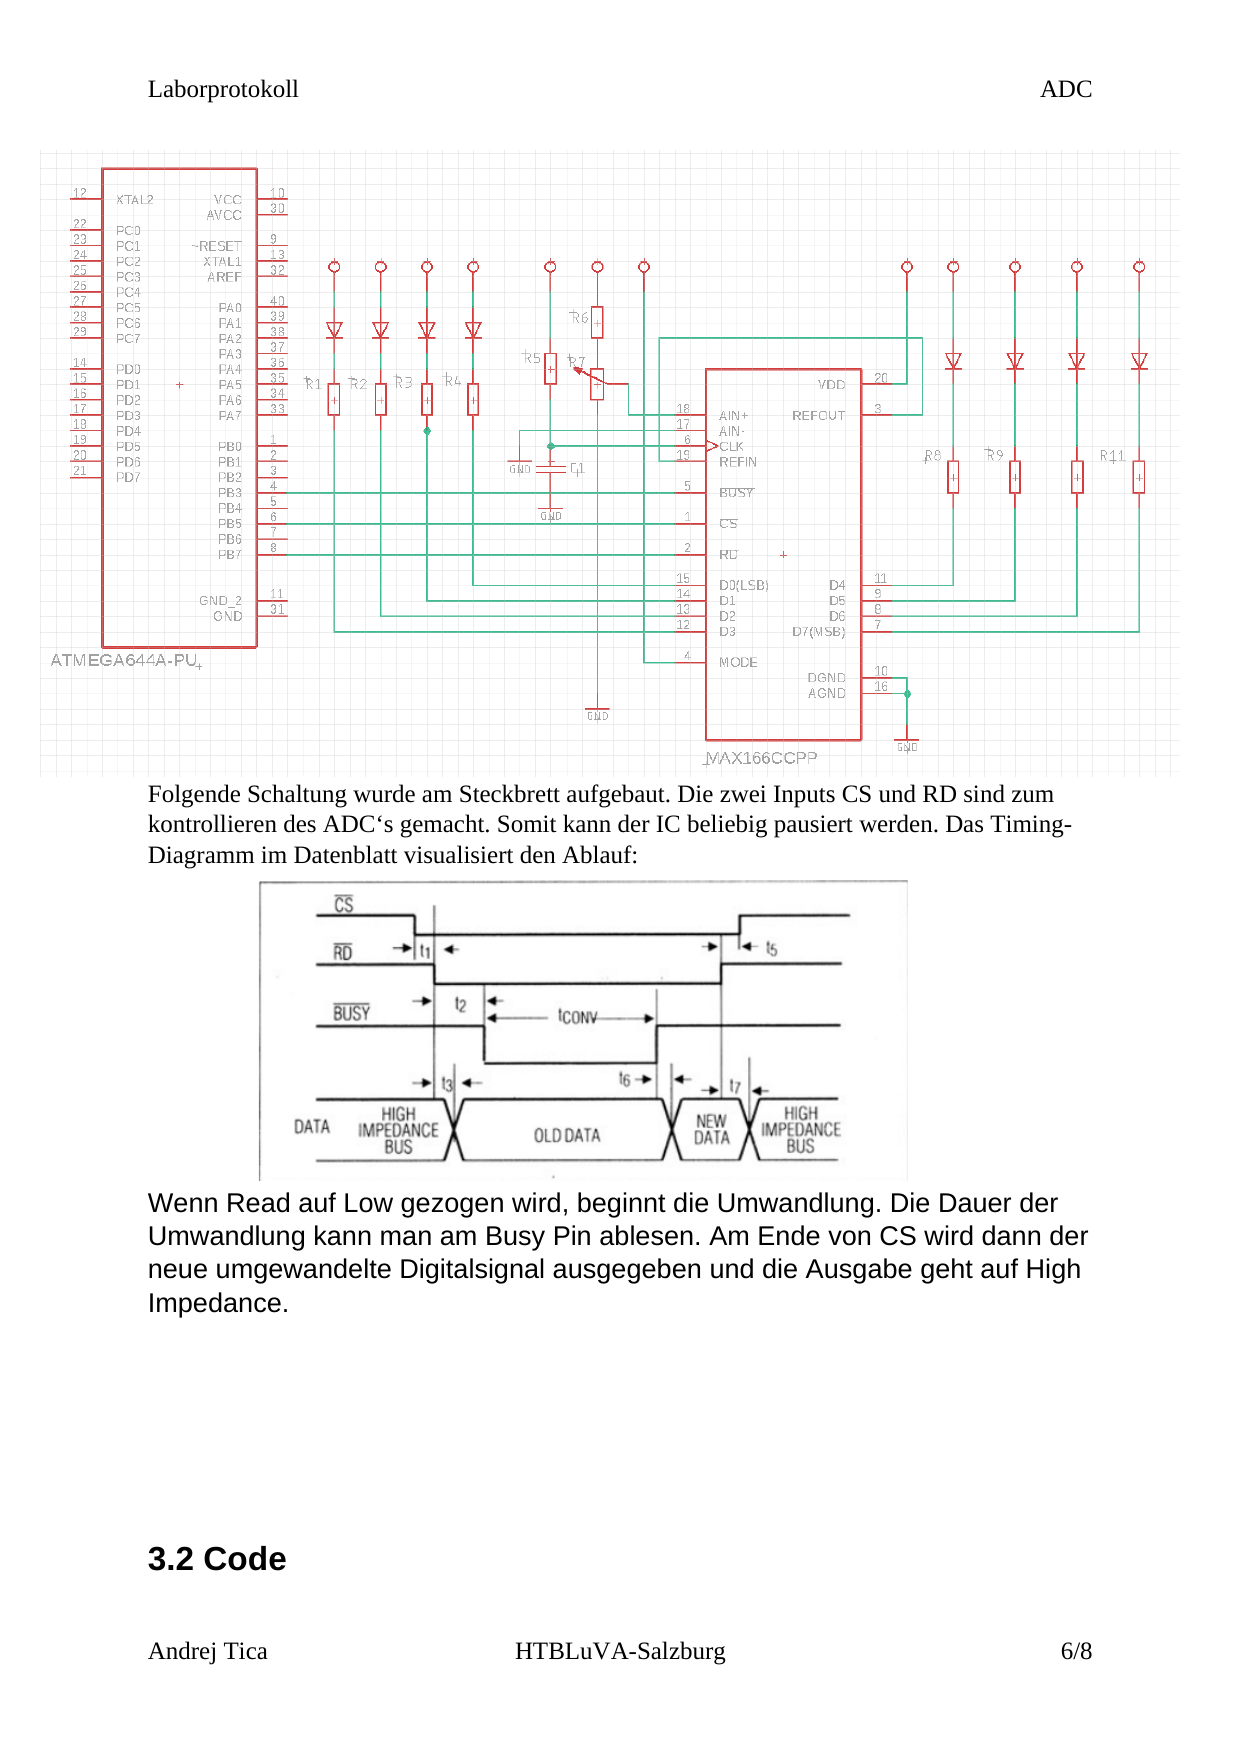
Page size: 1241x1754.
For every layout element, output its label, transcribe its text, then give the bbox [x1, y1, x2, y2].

picture [39, 150, 1181, 777]
text 3.2 Code [148, 1539, 1092, 1578]
subtitle Folgende Schaltung wurde am Steckbrett aufgebaut. Die zwei Inputs CS und RD sind zum kontrollieren des ADC‘s gemacht. Somit kann der IC beliebig pausiert werden. Das Timing-Diagramm im Datenblatt visualisiert den Ablauf: [148, 777, 1092, 869]
subtitle Wenn Read auf Low gezogen wird, beginnt die Umwandlung. Die Dauer der Umwandlung kann man am Busy Pin ablesen. Am Ende von CS wird dann der neue umgewandelte Digitalsignal ausgegeben und die Ausgabe geht auf High Impedance. [148, 1187, 1092, 1318]
picture [258, 880, 908, 1181]
